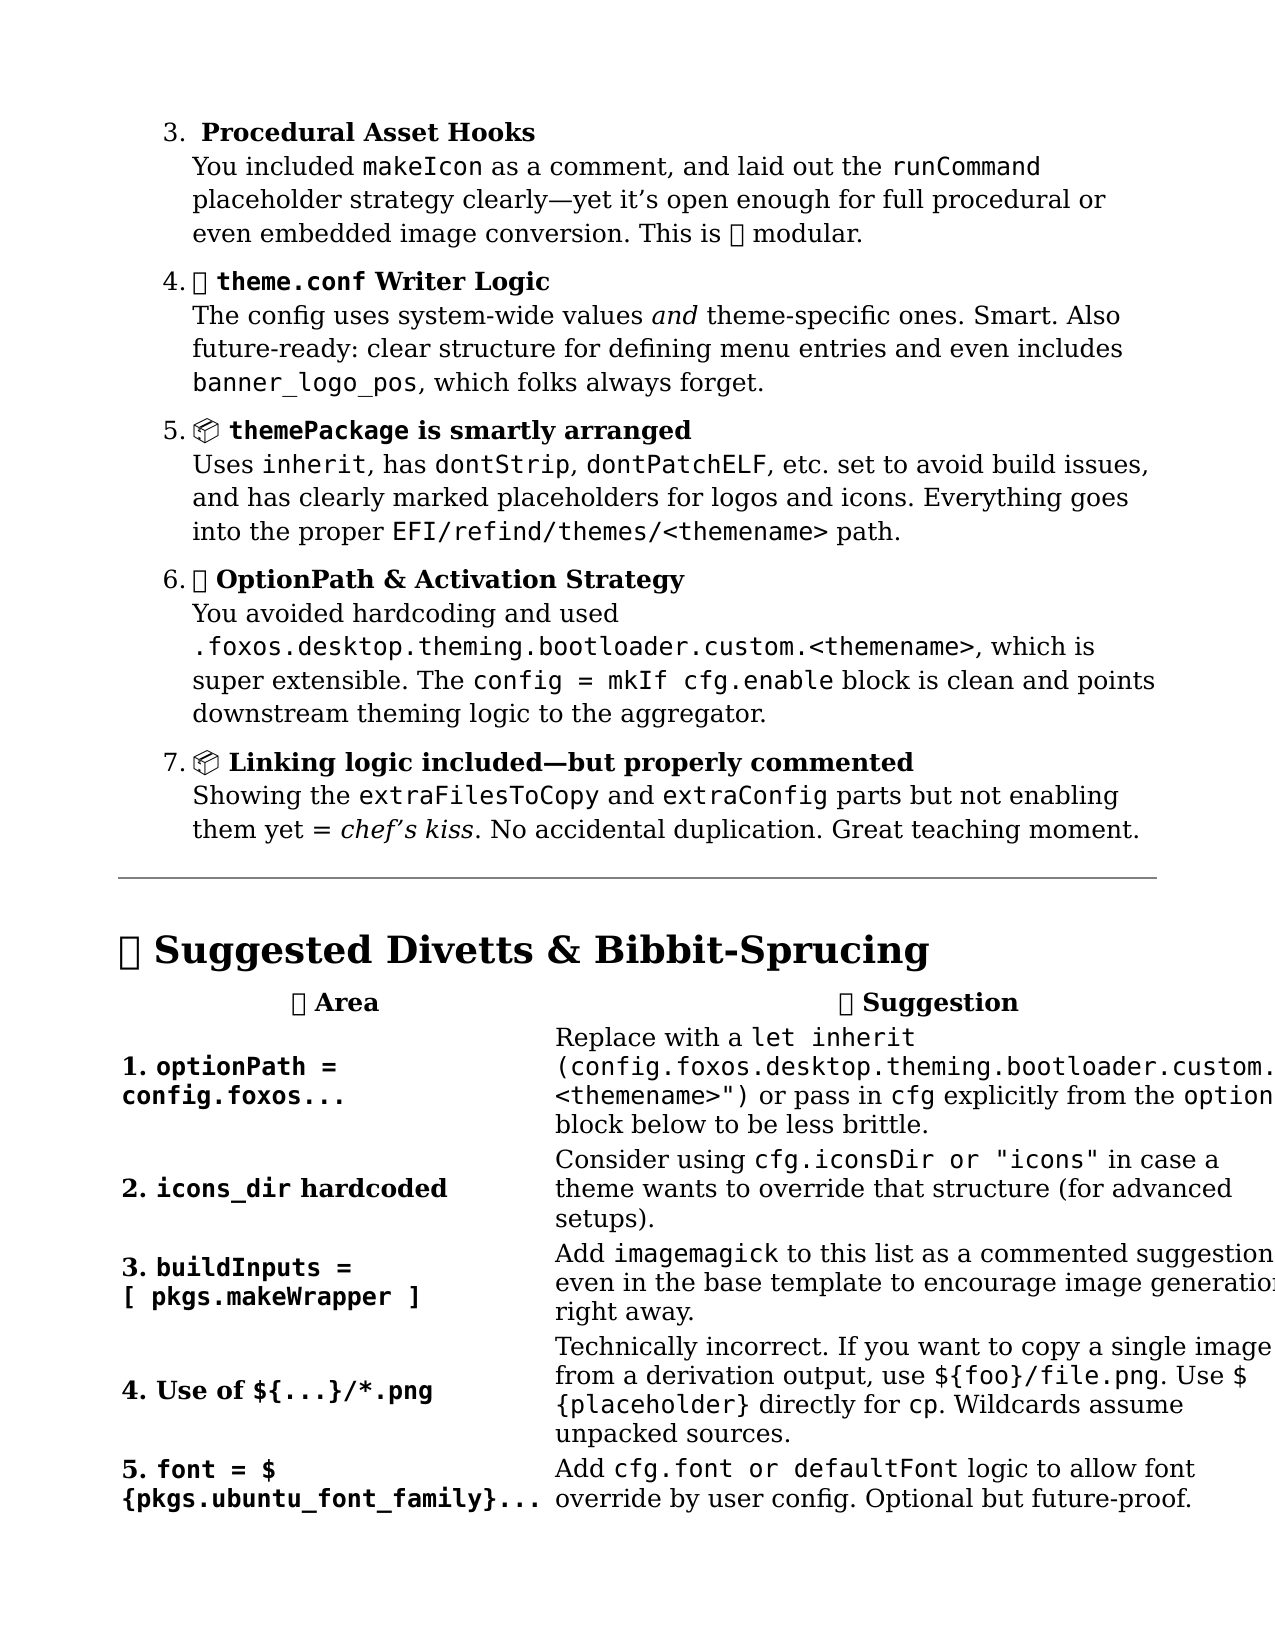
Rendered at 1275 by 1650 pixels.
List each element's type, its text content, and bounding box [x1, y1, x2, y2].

table_cell 1. optionPath = config.foxos... [118, 1020, 552, 1142]
table_cell 2. icons_dir hardcoded [118, 1143, 552, 1236]
table_header 💥 Area [118, 985, 552, 1020]
list 🖼️ Procedural Asset Hooks You included makeIcon as a comment, and laid out the runCommand placeholder strategy clearly—yet it’s open enough for full procedural or even embedded image conversion. This is 👑 modular. [162, 118, 1157, 248]
table_header 🔧 Suggestion [552, 985, 1275, 1020]
table_cell 4. Use of ${...}/*.png [118, 1329, 552, 1452]
table_cell 5. font = ${pkgs.ubuntu_font_family}... [118, 1452, 552, 1516]
table_cell Add imagemagick to this list as a commented suggestion even in the base template to encourage image generation right away. [552, 1236, 1275, 1329]
subtitle 🧼 Suggested Divetts & Bibbit-Sprucing [118, 928, 1157, 972]
list 🔌 OptionPath & Activation Strategy You avoided hardcoding and used .foxos.desktop.theming.bootloader.custom.<themename>, which is super extensible. The config = mkIf cfg.enable block is clean and points downstream theming logic to the aggregator. [162, 565, 1157, 728]
table_cell Consider using cfg.iconsDir or "icons" in case a theme wants to override that structure (for advanced setups). [552, 1143, 1275, 1236]
table_cell Replace with a let inherit (config.foxos.desktop.theming.bootloader.custom."<themename>") or pass in cfg explicitly from the options block below to be less brittle. [552, 1020, 1275, 1142]
table_cell Add cfg.font or defaultFont logic to allow font override by user config. Optional but future-proof. [552, 1452, 1275, 1516]
table_cell Technically incorrect. If you want to copy a single image from a derivation output, use ${foo}/file.png. Use ${placeholder} directly for cp. Wildcards assume unpacked sources. [552, 1329, 1275, 1452]
list 📜 theme.conf Writer Logic The config uses system-wide values and theme-specific ones. Smart. Also future-ready: clear structure for defining menu entries and even includes banner_logo_pos, which folks always forget. [162, 267, 1157, 397]
list 📦 Linking logic included—but properly commented Showing the extraFilesToCopy and extraConfig parts but not enabling them yet = chef’s kiss. No accidental duplication. Great teaching moment. [162, 747, 1157, 844]
list 📦 themePackage is smartly arranged Uses inherit, has dontStrip, dontPatchELF, etc. set to avoid build issues, and has clearly marked placeholders for logos and icons. Everything goes into the proper EFI/refind/themes/<themename> path. [162, 416, 1157, 546]
table_cell 3. buildInputs = [ pkgs.makeWrapper ] [118, 1236, 552, 1329]
